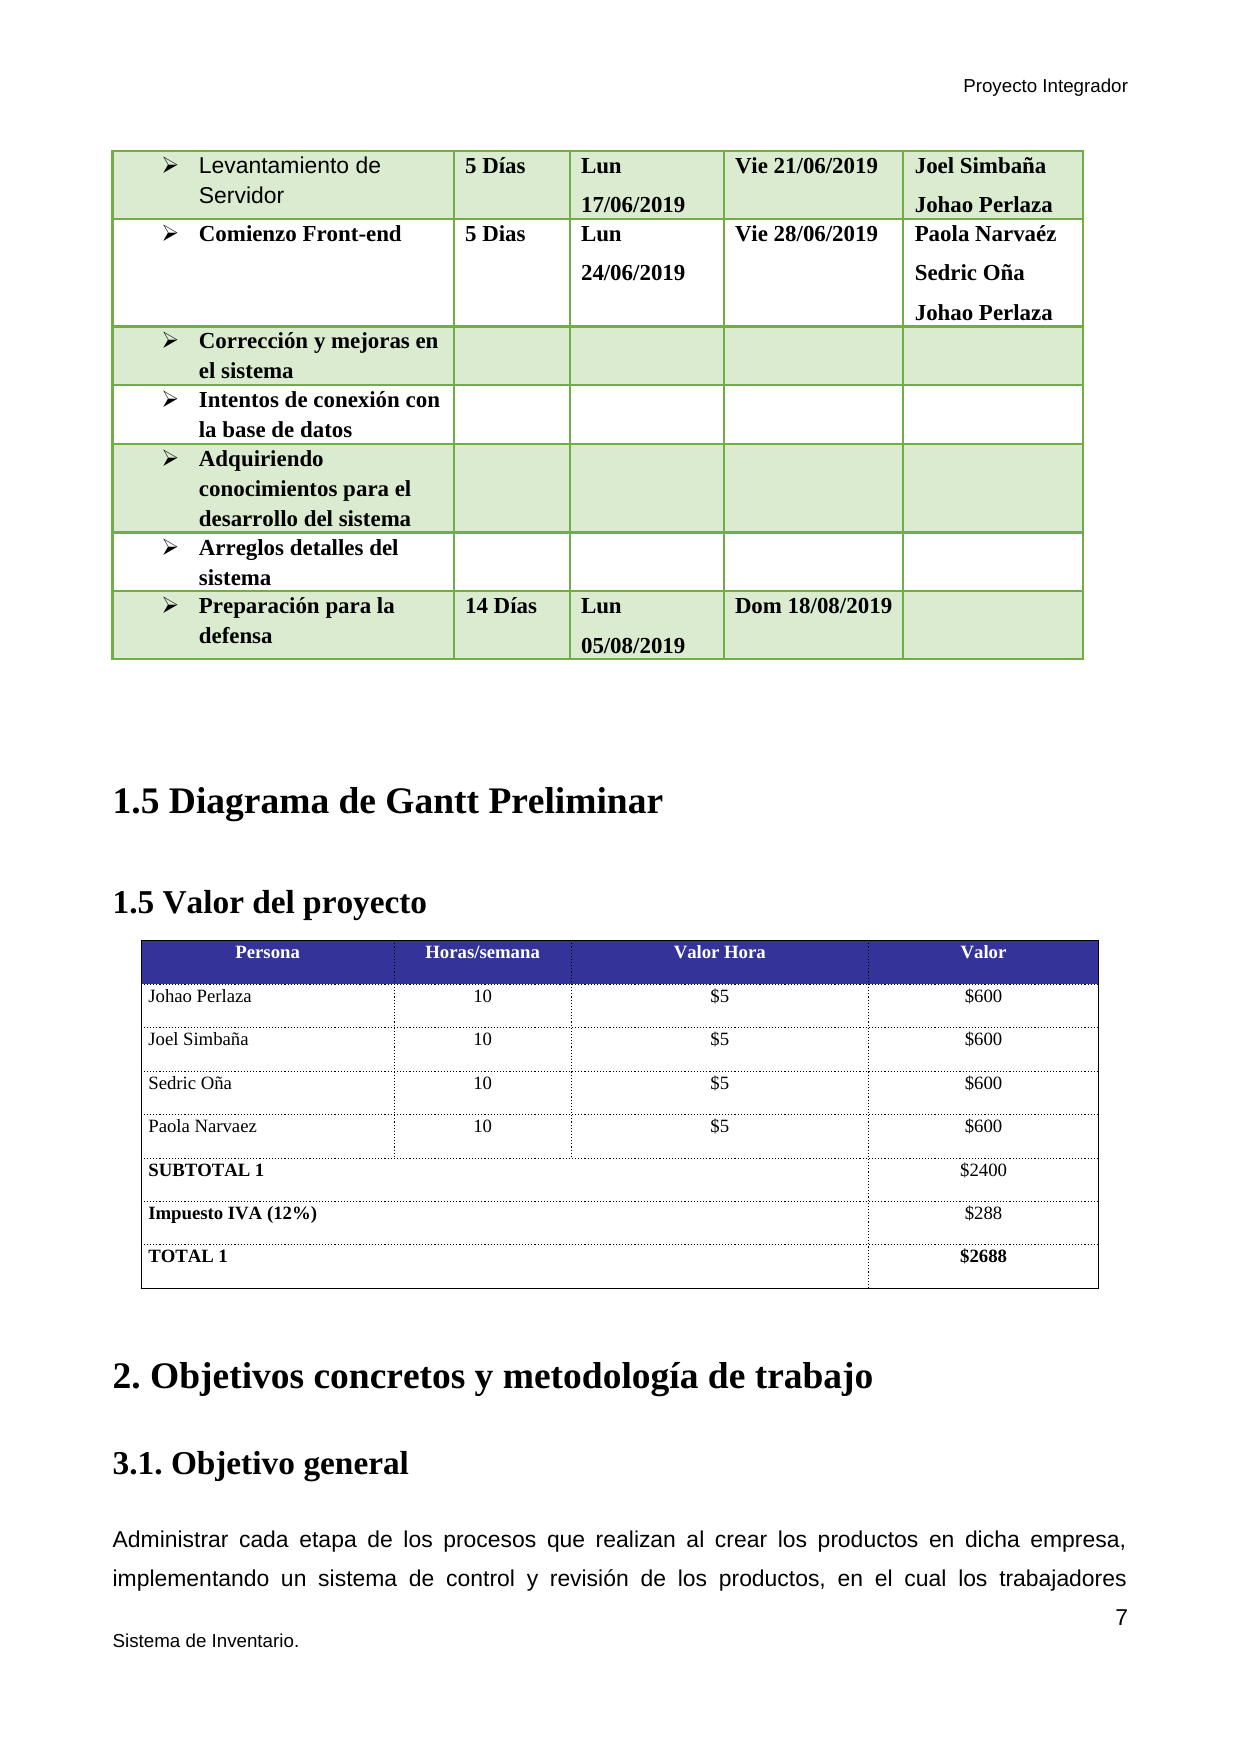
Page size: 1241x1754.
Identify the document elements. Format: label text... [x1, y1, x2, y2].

table_cell 10 [394, 1114, 571, 1157]
table_cell Arreglos detalles del sistema [114, 534, 453, 590]
table_cell Lun 17/06/2019 [571, 152, 723, 218]
table_cell 10 [394, 1071, 571, 1114]
subtitle 2. Objetivos concretos y metodología de trabajo [112, 1353, 1128, 1397]
table_header Horas/semana [394, 941, 571, 984]
table_cell [725, 328, 902, 384]
table_cell $2400 [868, 1158, 1098, 1201]
table_cell Vie 28/06/2019 [725, 220, 902, 325]
table_cell SUBTOTAL 1 [142, 1158, 868, 1201]
table_cell Paola Narvaéz Sedric Oña Johao Perlaza [904, 220, 1082, 325]
table_cell [455, 328, 569, 384]
table_cell Preparación para la defensa [114, 592, 453, 658]
table_cell Corrección y mejoras en el sistema [114, 328, 453, 384]
table_cell Dom 18/08/2019 [725, 592, 902, 658]
table_cell Levantamiento de Servidor [114, 152, 453, 218]
table_cell 10 [394, 984, 571, 1027]
table_header Persona [142, 941, 394, 984]
table_cell $2688 [868, 1244, 1098, 1288]
table_cell [725, 534, 902, 590]
table_cell [571, 534, 723, 590]
table_cell [571, 386, 723, 443]
table_cell 14 Días [455, 592, 569, 658]
table_cell $5 [571, 984, 868, 1027]
table_cell [904, 445, 1082, 531]
table_cell $600 [868, 1027, 1098, 1071]
table_cell $288 [868, 1201, 1098, 1244]
table_cell Johao Perlaza [142, 984, 394, 1027]
table_header Valor Hora [571, 941, 868, 984]
table_cell Intentos de conexión con la base de datos [114, 386, 453, 443]
table_header Valor [868, 941, 1098, 984]
table_cell 10 [394, 1027, 571, 1071]
table_cell [904, 534, 1082, 590]
table_cell [904, 386, 1082, 443]
table_cell $600 [868, 1114, 1098, 1157]
table_cell Paola Narvaez [142, 1114, 394, 1157]
table_cell [904, 328, 1082, 384]
table_cell $600 [868, 984, 1098, 1027]
table_cell Comienzo Front-end [114, 220, 453, 325]
table_cell Lun 24/06/2019 [571, 220, 723, 325]
table_cell Sedric Oña [142, 1071, 394, 1114]
table_cell [571, 445, 723, 531]
table_cell $5 [571, 1071, 868, 1114]
table_cell Joel Simbaña [142, 1027, 394, 1071]
text 1.5 Valor del proyecto [112, 883, 1128, 921]
table_cell TOTAL 1 [142, 1244, 868, 1288]
table_cell [455, 534, 569, 590]
text Administrar cada etapa de los procesos que realizan al crear los productos en dicha empresa, implementando un sistema de control y revisión de los productos, en el cual los trabajadores [112, 1526, 1128, 1591]
table_cell [571, 328, 723, 384]
subtitle 3.1. Objetivo general [112, 1443, 1128, 1481]
table_cell [455, 386, 569, 443]
table_cell $5 [571, 1027, 868, 1071]
table_cell Impuesto IVA (12%) [142, 1201, 868, 1244]
table_cell Joel Simbaña Johao Perlaza [904, 152, 1082, 218]
table_cell $600 [868, 1071, 1098, 1114]
table_cell 5 Dias [455, 220, 569, 325]
table_cell Adquiriendo conocimientos para el desarrollo del sistema [114, 445, 453, 531]
table_cell [455, 445, 569, 531]
table_cell [725, 445, 902, 531]
table_cell Lun 05/08/2019 [571, 592, 723, 658]
table_cell Vie 21/06/2019 [725, 152, 902, 218]
text 1.5 Diagrama de Gantt Preliminar [112, 778, 1128, 822]
table_cell [725, 386, 902, 443]
table_cell $5 [571, 1114, 868, 1157]
table_cell [904, 592, 1082, 658]
table_cell 5 Días [455, 152, 569, 218]
